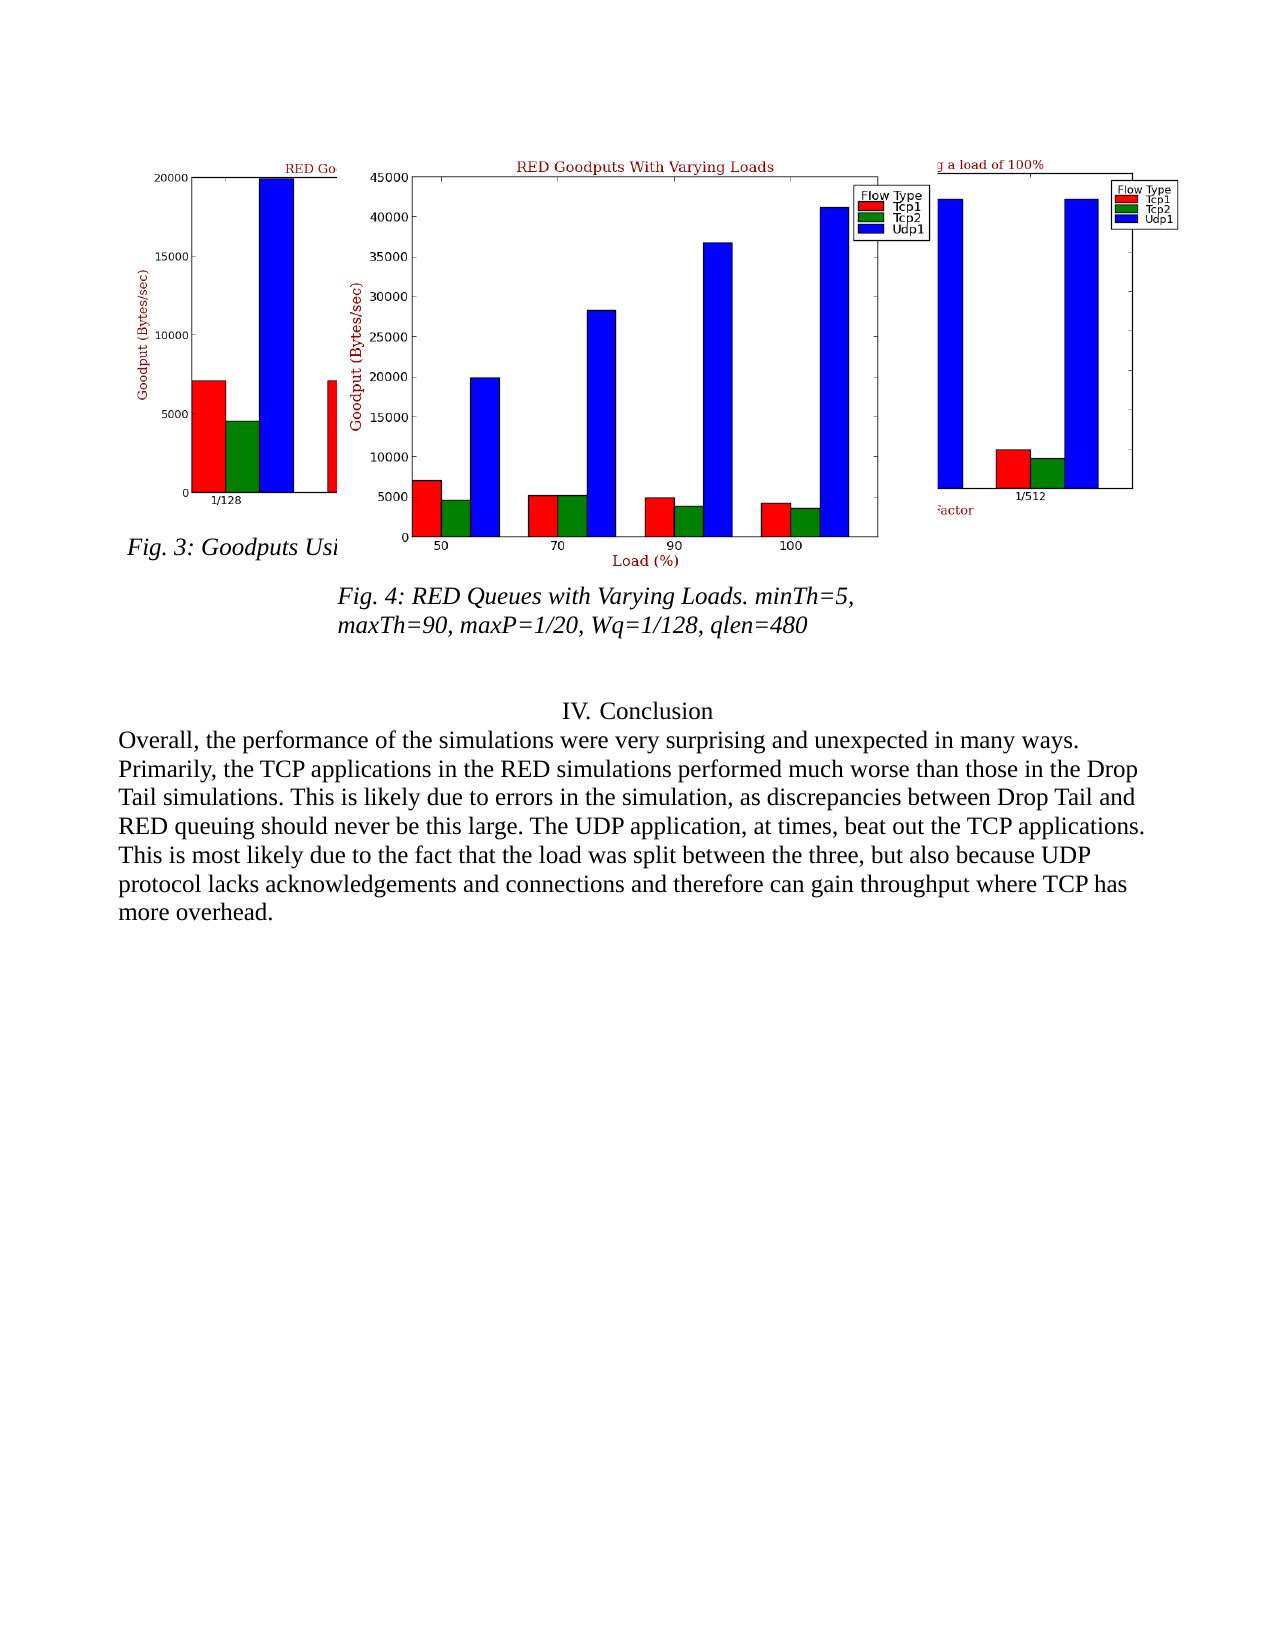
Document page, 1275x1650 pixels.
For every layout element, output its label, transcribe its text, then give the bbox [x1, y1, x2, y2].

text Fig. 4: RED Queues with Varying Loads. minTh=5, maxTh=90, maxP=1/20, Wq=1/128, qlen=480 [337, 582, 937, 639]
text Fig. 3: Goodputs Using RED Queue with Varying Weighting Factor [127, 532, 337, 561]
list Conclusion [118, 696, 1157, 725]
text Fig. 3: Goodputs Using RED Queue with Varying Weighting Factor [938, 528, 1184, 561]
picture [126, 132, 1185, 582]
text Overall, the performance of the simulations were very surprising and unexpected in many ways. Primarily, the TCP applications in the RED simulations performed much worse than those in the Drop Tail simulations. This is likely due to errors in the simulation, as discrepancies between Drop Tail and RED queuing should never be this large. The UDP application, at times, beat out the TCP applications. This is most likely due to the fact that the load was split between the three, but also because UDP protocol lacks acknowledgements and connections and therefore can gain throughput where TCP has more overhead. [118, 725, 1157, 926]
